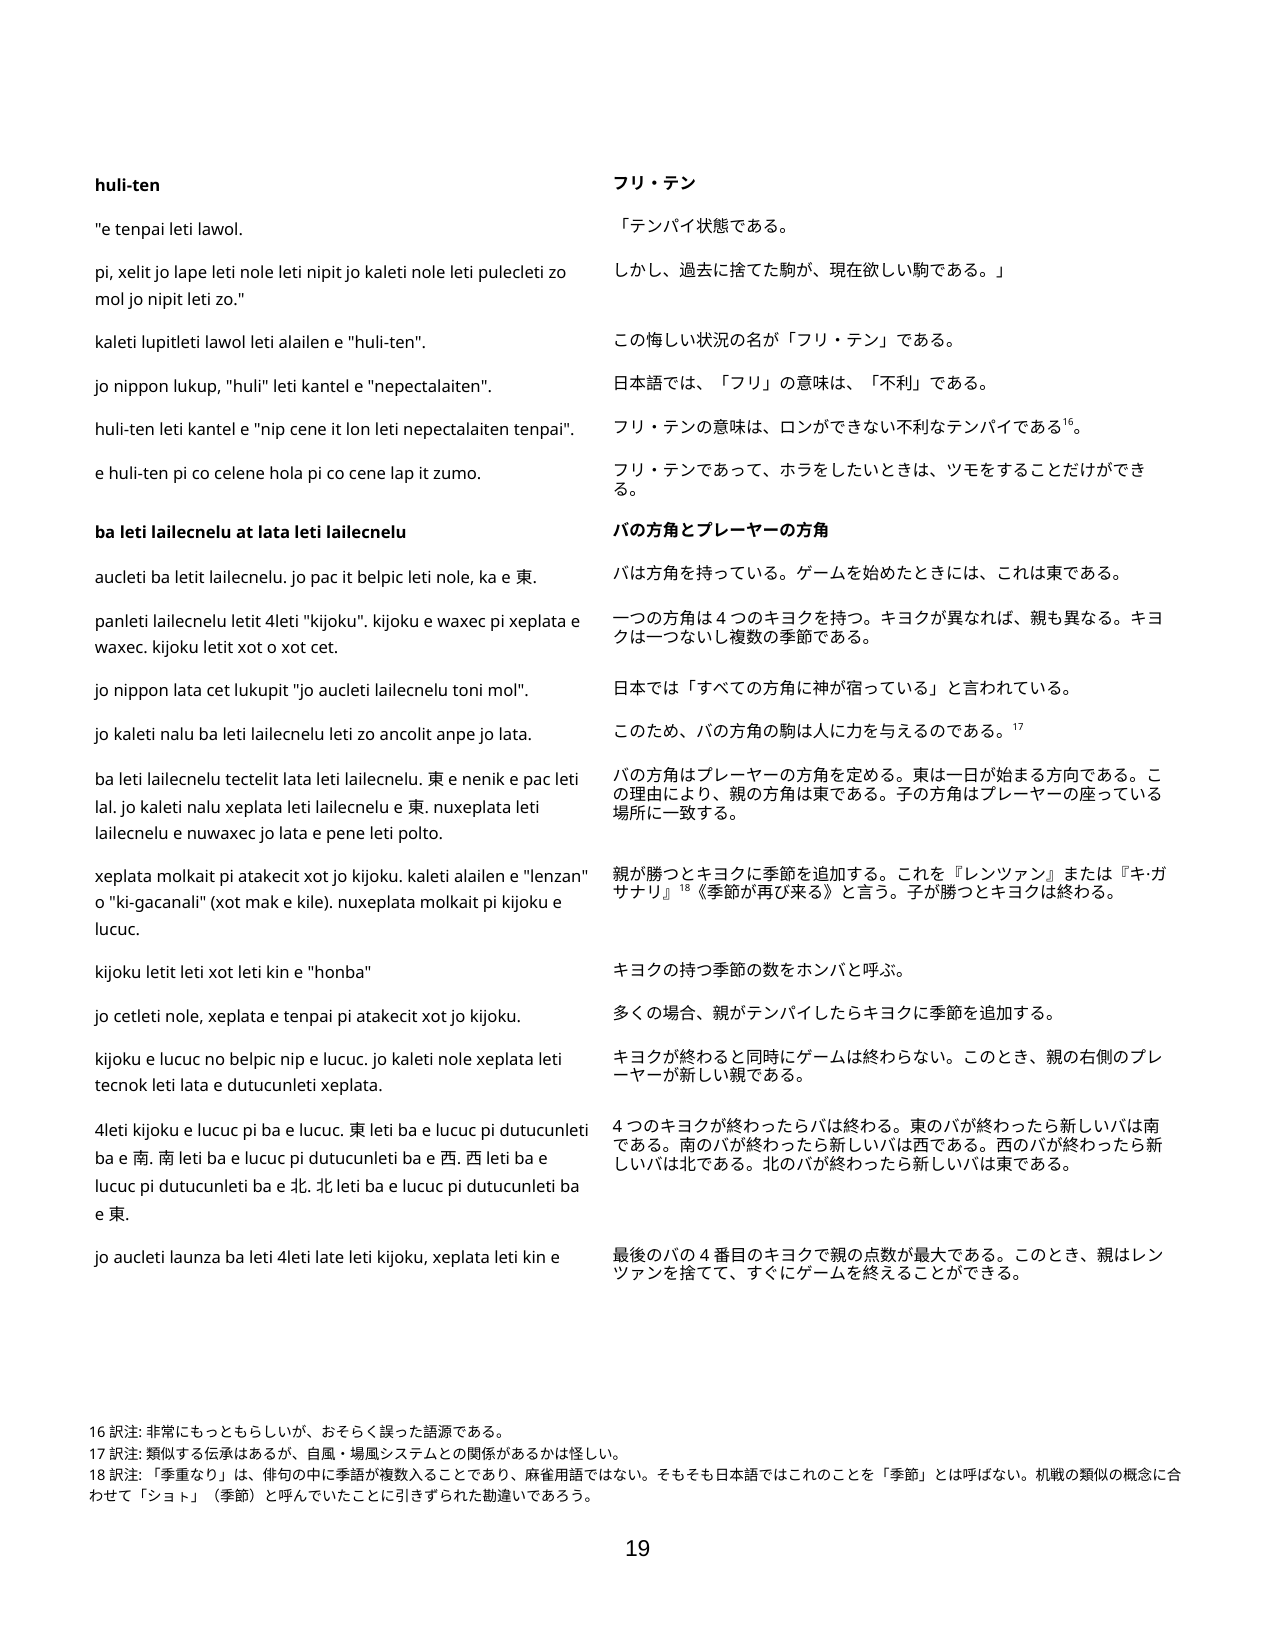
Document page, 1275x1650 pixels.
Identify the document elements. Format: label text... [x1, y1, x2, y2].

table_cell このため、バの方角の駒は人に力を与えるのである。 [602, 712, 1182, 756]
table_cell 日本では「すべての方角に神が宿っている」と言われている。 [602, 669, 1182, 712]
table_cell 4leti kijoku e lucuc pi ba e lucuc. 東 leti ba e lucuc pi dutucunleti ba e 南. 南 leti ba e lucuc pi dutucunleti ba e 西. 西 leti ba e lucuc pi dutucunleti ba e 北. 北 leti ba e lucuc pi dutucunleti ba e 東. [84, 1107, 602, 1235]
table_cell 一つの方角は 4 つのキヨクを持つ。キヨクが異なれば、親も異なる。キヨクは一つないし複数の季節である。 [602, 599, 1182, 668]
table_cell huli-ten [84, 164, 602, 207]
table_cell jo cetleti nole, xeplata e tenpai pi atakecit xot jo kijoku. [84, 994, 602, 1037]
table_cell jo nippon lata cet lukupit "jo aucleti lailecnelu toni mol". [84, 669, 602, 712]
table_cell キヨクが終わると同時にゲームは終わらない。このとき、親の右側のプレーヤーが新しい親である。 [602, 1037, 1182, 1107]
table_cell aucleti ba letit lailecnelu. jo pac it belpic leti nole, ka e 東. [84, 554, 602, 599]
table_cell 日本語では、「フリ」の意味は、「不利」である。 [602, 364, 1182, 407]
table_cell バは方角を持っている。ゲームを始めたときには、これは東である。 [602, 554, 1182, 599]
table_cell jo aucleti launza ba leti 4leti late leti kijoku, xeplata leti kin e [84, 1235, 602, 1295]
table_cell jo nippon lukup, "huli" leti kantel e "nepectalaiten". [84, 364, 602, 407]
table_cell 多くの場合、親がテンパイしたらキヨクに季節を追加する。 [602, 994, 1182, 1037]
table_cell この悔しい状況の名が「フリ・テン」である。 [602, 320, 1182, 364]
table_cell "e tenpai leti lawol. [84, 207, 602, 251]
table_cell 4 つのキヨクが終わったらバは終わる。東のバが終わったら新しいバは南である。南のバが終わったら新しいバは西である。西のバが終わったら新しいバは北である。北のバが終わったら新しいバは東である。 [602, 1107, 1182, 1235]
table_cell panleti lailecnelu letit 4leti "kijoku". kijoku e waxec pi xeplata e waxec. kijoku letit xot o xot cet. [84, 599, 602, 668]
table_cell ba leti lailecnelu at lata leti lailecnelu [84, 510, 602, 554]
table_cell フリ・テンの意味は、ロンができない不利なテンパイである。 [602, 407, 1182, 451]
table_cell xeplata molkait pi atakecit xot jo kijoku. kaleti alailen e "lenzan" o "ki-gacanali" (xot mak e kile). nuxeplata molkait pi kijoku e lucuc. [84, 855, 602, 950]
table_cell e huli-ten pi co celene hola pi co cene lap it zumo. [84, 451, 602, 510]
table_cell jo kaleti nalu ba leti lailecnelu leti zo ancolit anpe jo lata. [84, 712, 602, 756]
table_cell 親が勝つとキヨクに季節を追加する。これを『レンツァン』または『キ·ガサナリ』《季節が再び来る》と言う。子が勝つとキヨクは終わる。 [602, 855, 1182, 950]
table_cell huli-ten leti kantel e "nip cene it lon leti nepectalaiten tenpai". [84, 407, 602, 451]
table_cell 「テンパイ状態である。 [602, 207, 1182, 251]
table_cell フリ・テンであって、ホラをしたいときは、ツモをすることだけができる。 [602, 451, 1182, 510]
table_cell ba leti lailecnelu tectelit lata leti lailecnelu. 東 e nenik e pac leti lal. jo kaleti nalu xeplata leti lailecnelu e 東. nuxeplata leti lailecnelu e nuwaxec jo lata e pene leti polto. [84, 756, 602, 854]
table_cell kijoku e lucuc no belpic nip e lucuc. jo kaleti nole xeplata leti tecnok leti lata e dutucunleti xeplata. [84, 1037, 602, 1107]
table_cell バの方角はプレーヤーの方角を定める。東は一日が始まる方向である。この理由により、親の方角は東である。子の方角はプレーヤーの座っている場所に一致する。 [602, 756, 1182, 854]
table_cell pi, xelit jo lape leti nole leti nipit jo kaleti nole leti pulecleti zo mol jo nipit leti zo." [84, 251, 602, 320]
table_cell 最後のバの 4 番目のキヨクで親の点数が最大である。このとき、親はレンツァンを捨てて、すぐにゲームを終えることができる。 [602, 1235, 1182, 1295]
table_cell キヨクの持つ季節の数をホンバと呼ぶ。 [602, 950, 1182, 994]
table_cell バの方角とプレーヤーの方角 [602, 510, 1182, 554]
table_cell フリ・テン [602, 164, 1182, 207]
table_cell しかし、過去に捨てた駒が、現在欲しい駒である。」 [602, 251, 1182, 320]
table_cell kaleti lupitleti lawol leti alailen e "huli-ten". [84, 320, 602, 364]
table_cell kijoku letit leti xot leti kin e "honba" [84, 950, 602, 994]
